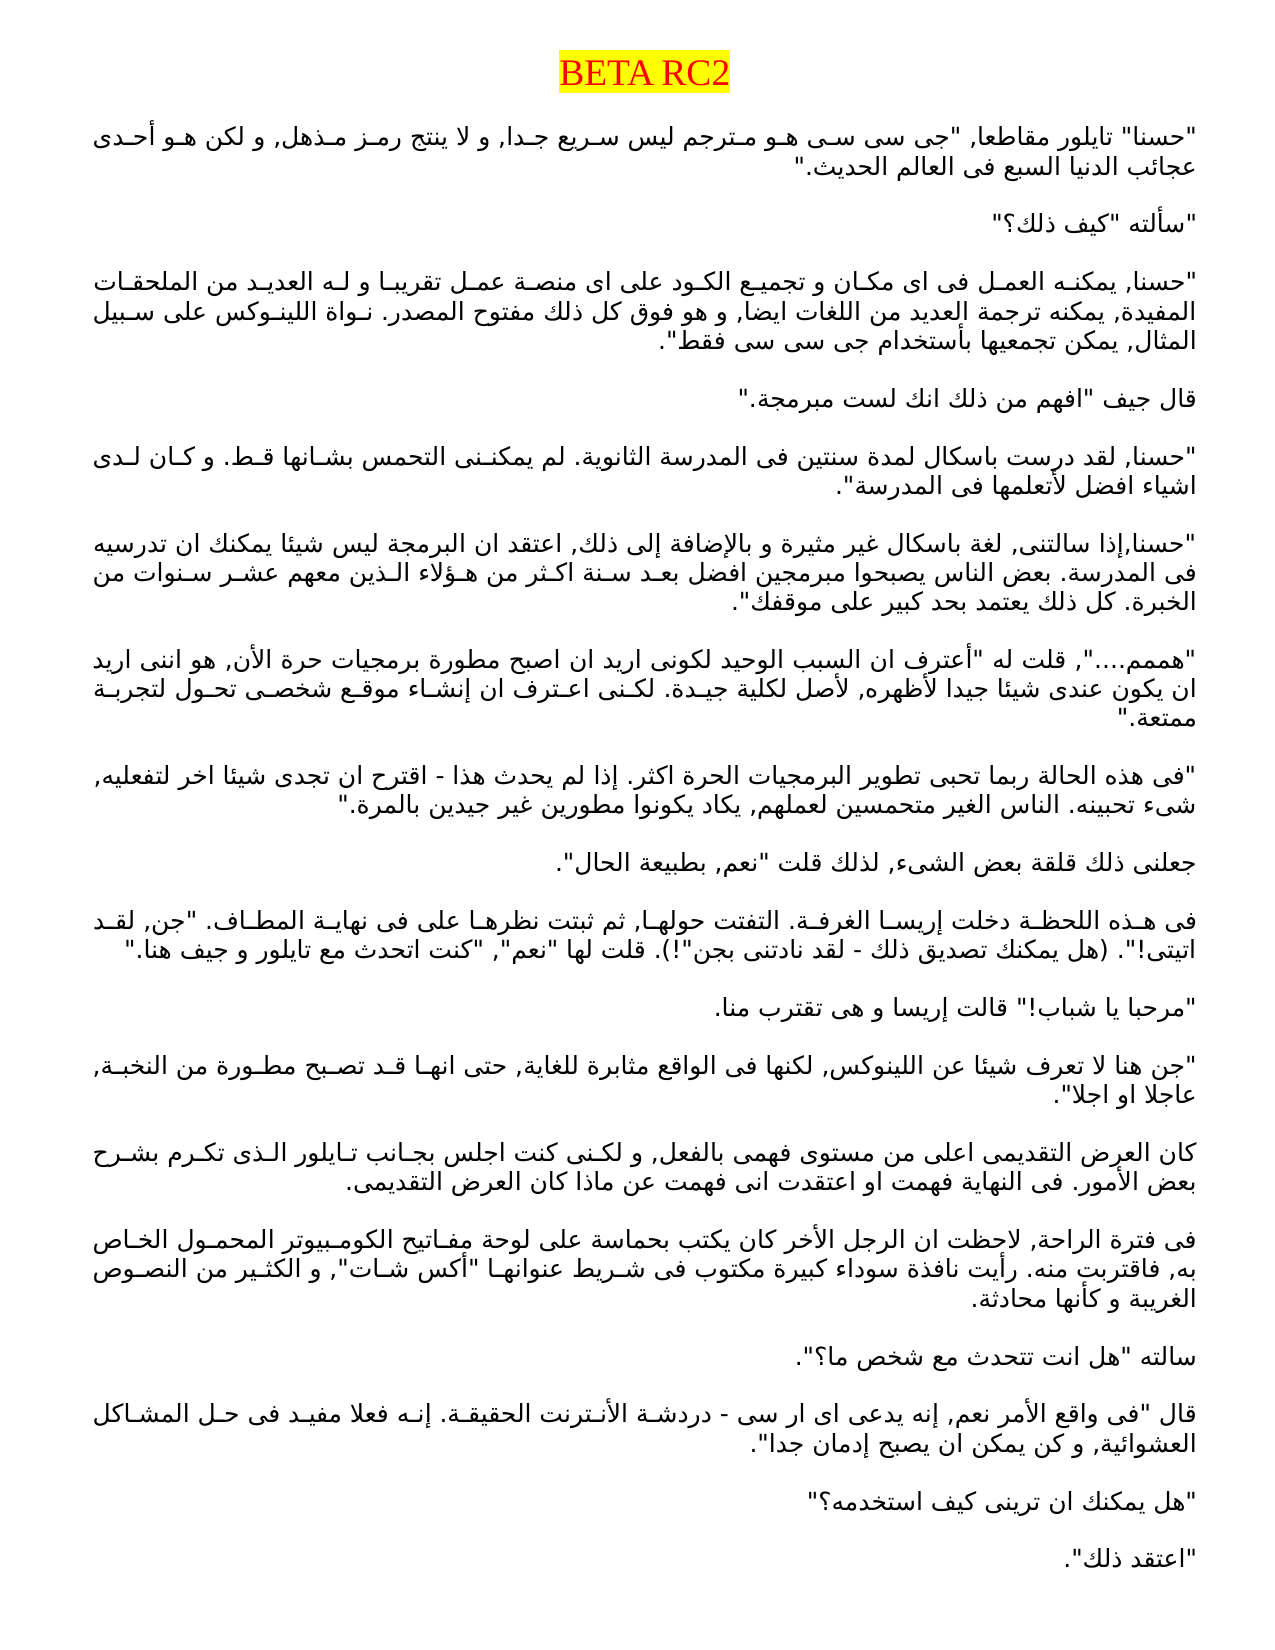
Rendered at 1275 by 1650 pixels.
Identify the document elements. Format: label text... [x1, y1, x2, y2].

text قال جيف "افهم من ذلك انك لست مبرمجة." [92, 384, 1197, 413]
text "حسنا,إذا سالتنى, لغة باسكال غير مثيرة و بالإضافة إلى ذلك, اعتقد ان البرمجة ليس شيئا يمكنك ان تدرسيه فى المدرسة. بعض الناس يصبحوا مبرمجين افضل بعد سنة اكثر من هؤلاء الذين معهم عشر سنوات من الخبرة. كل ذلك يعتمد بحد كبير على موقفك". [92, 529, 1197, 616]
text "اعتقد ذلك". [92, 1545, 1197, 1574]
text "جن هنا لا تعرف شيئا عن اللينوكس, لكنها فى الواقع مثابرة للغاية, حتى انها قد تصبح مطورة من النخبة, عاجلا او اجلا". [92, 1051, 1197, 1110]
text "حسنا, يمكنه العمل فى اى مكان و تجميع الكود على اى منصة عمل تقريبا و له العديد من الملحقات المفيدة, يمكنه ترجمة العديد من اللغات ايضا, و هو فوق كل ذلك مفتوح المصدر. نواة اللينوكس على سبيل المثال, يمكن تجمعيها بأستخدام جى سى سى فقط". [92, 268, 1197, 355]
text سالته "هل انت تتحدث مع شخص ما؟". [92, 1342, 1197, 1371]
text قال "فى واقع الأمر نعم, إنه يدعى اى ار سى - دردشة الأنترنت الحقيقة. إنه فعلا مفيد فى حل المشاكل العشوائية, و كن يمكن ان يصبح إدمان جدا". [92, 1400, 1197, 1458]
text "فى هذه الحالة ربما تحبى تطوير البرمجيات الحرة اكثر. إذا لم يحدث هذا - اقترح ان تجدى شيئا اخر لتفعليه, شىء تحبينه. الناس الغير متحمسين لعملهم, يكاد يكونوا مطورين غير جيدين بالمرة." [92, 761, 1197, 820]
text "حسنا" تايلور مقاطعا, "جى سى سى هو مترجم ليس سريع جدا, و لا ينتج رمز مذهل, و لكن هو أحدى عجائب الدنيا السبع فى العالم الحديث." [92, 123, 1197, 181]
text "هل يمكنك ان ترينى كيف استخدمه؟" [92, 1487, 1197, 1516]
text "سألته "كيف ذلك؟" [92, 210, 1197, 239]
text "حسنا, لقد درست باسكال لمدة سنتين فى المدرسة الثانوية. لم يمكننى التحمس بشانها قط. و كان لدى اشياء افضل لأتعلمها فى المدرسة". [92, 442, 1197, 500]
text "مرحبا يا شباب!" قالت إريسا و هى تقترب منا. [92, 993, 1197, 1023]
text جعلنى ذلك قلقة بعض الشىء, لذلك قلت "نعم, بطبيعة الحال". [92, 848, 1197, 878]
text كان العرض التقديمى اعلى من مستوى فهمى بالفعل, و لكنى كنت اجلس بجانب تايلور الذى تكرم بشرح بعض الأمور. فى النهاية فهمت او اعتقدت انى فهمت عن ماذا كان العرض التقديمى. [92, 1138, 1197, 1197]
text "هممم....", قلت له "أعترف ان السبب الوحيد لكونى اريد ان اصبح مطورة برمجيات حرة الأن, هو اننى اريد ان يكون عندى شيئا جيدا لأظهره, لأصل لكلية جيدة. لكنى اعترف ان إنشاء موقع شخصى تحول لتجربة ممتعة." [92, 645, 1197, 733]
text فى هذه اللحظة دخلت إريسا الغرفة. التفتت حولها, ثم ثبتت نظرها على فى نهاية المطاف. "جن, لقد اتيتى!". (هل يمكنك تصديق ذلك - لقد نادتنى بجن"!). قلت لها "نعم", "كنت اتحدث مع تايلور و جيف هنا." [92, 906, 1197, 965]
text فى فترة الراحة, لاحظت ان الرجل الأخر كان يكتب بحماسة على لوحة مفاتيح الكومبيوتر المحمول الخاص به, فاقتربت منه. رأيت نافذة سوداء كبيرة مكتوب فى شريط عنوانها "أكس شات", و الكثير من النصوص الغريبة و كأنها محادثة. [92, 1226, 1197, 1313]
